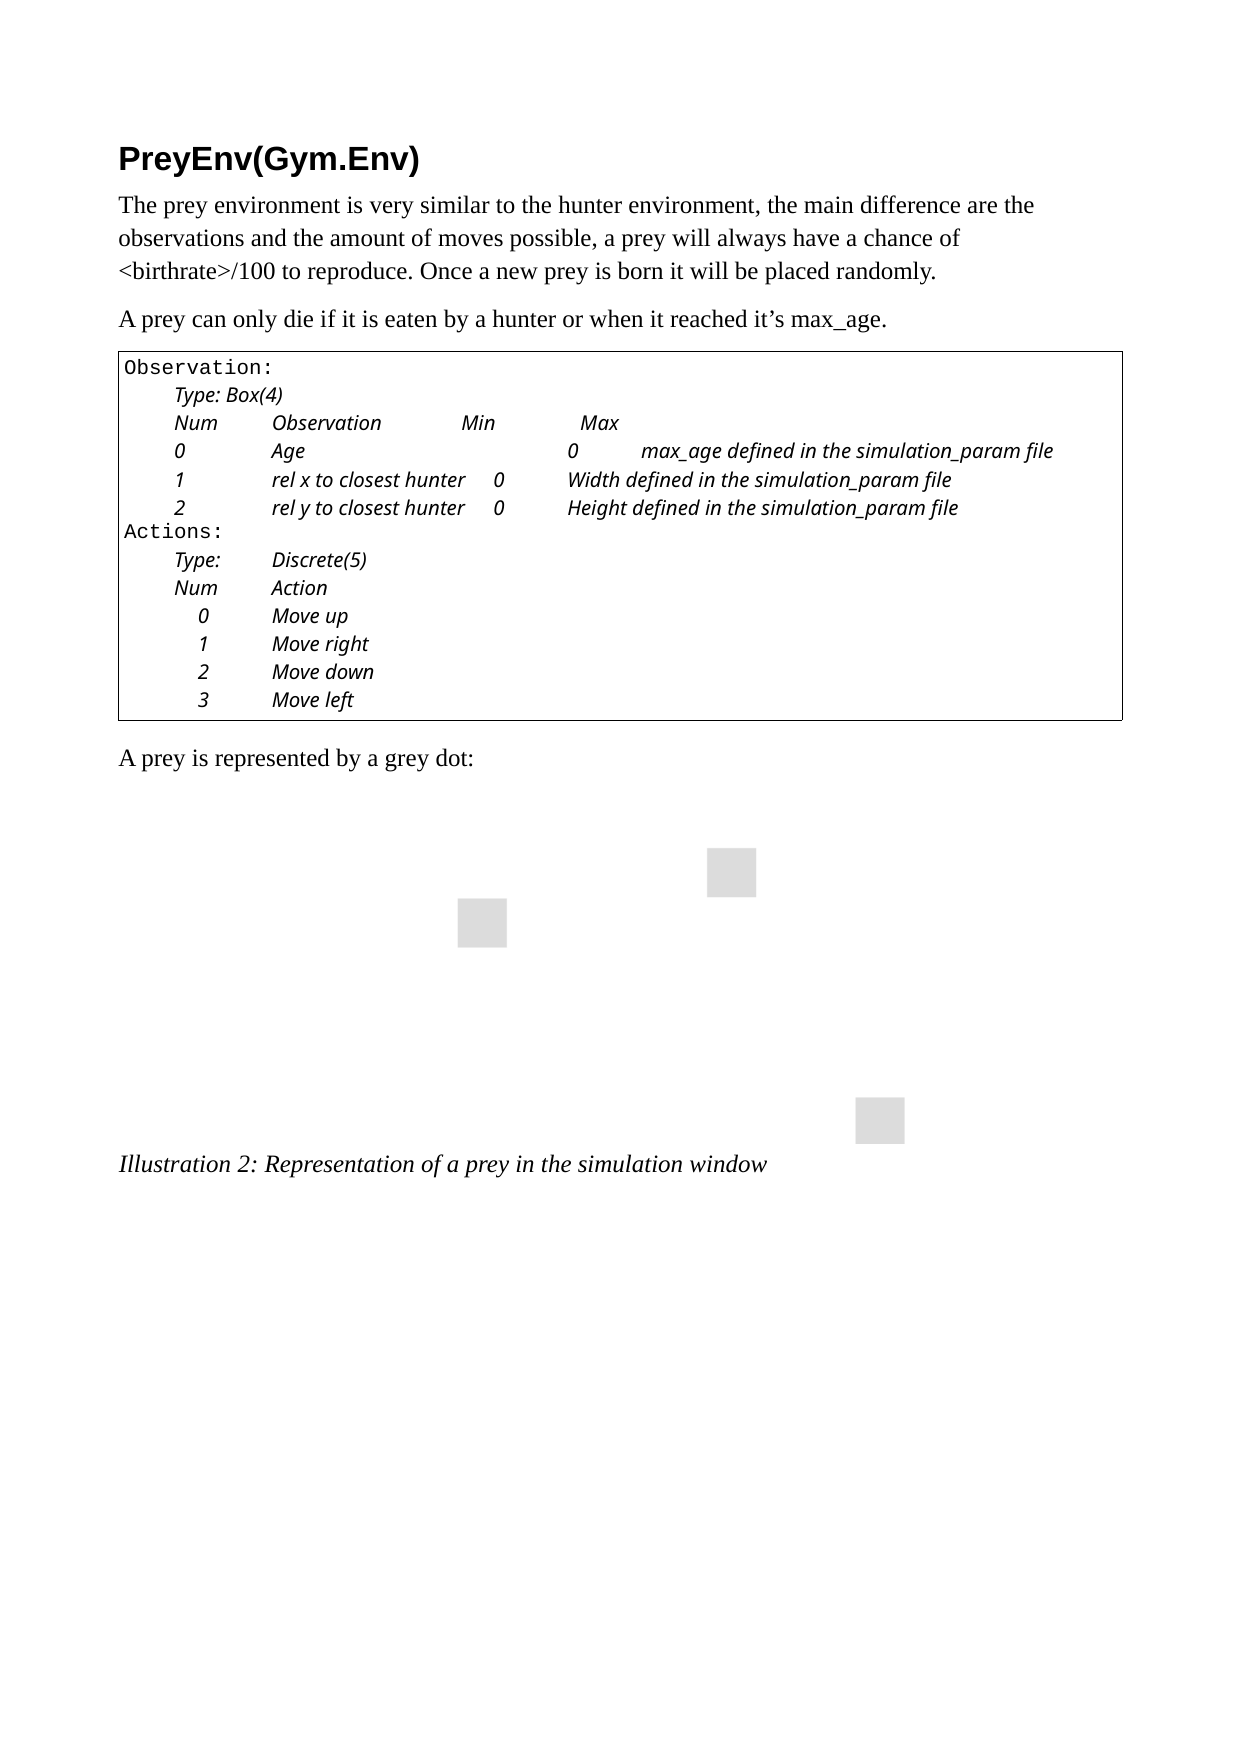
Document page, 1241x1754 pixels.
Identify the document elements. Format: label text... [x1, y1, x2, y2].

text The prey environment is very similar to the hunter environment, the main difference are the observations and the amount of moves possible, a prey will always have a chance of <birthrate>/100 to reproduce. Once a new prey is born it will be placed randomly. [118, 190, 1122, 285]
picture [118, 807, 1095, 1142]
table_header Observation: Type: Box(4) Num Observation Min Max 0 Age 0 max_age defined in the simulation_param file 1 rel x to closest hunter 0 Width defined in the simulation_param file 2 rel y to closest hunter 0 Height defined in the simulation_param file Actions: Type: Discrete(5) Num Action 0 Move up 1 Move right 2 Move down 3 Move left [119, 352, 1122, 719]
subtitle PreyEnv(Gym.Env) [118, 139, 1122, 178]
text A prey is represented by a grey dot: [118, 743, 1122, 772]
text Illustration 2: Representation of a prey in the simulation window [118, 1142, 1095, 1178]
text A prey can only die if it is eaten by a hunter or when it reached it’s max_age. [118, 304, 1122, 332]
